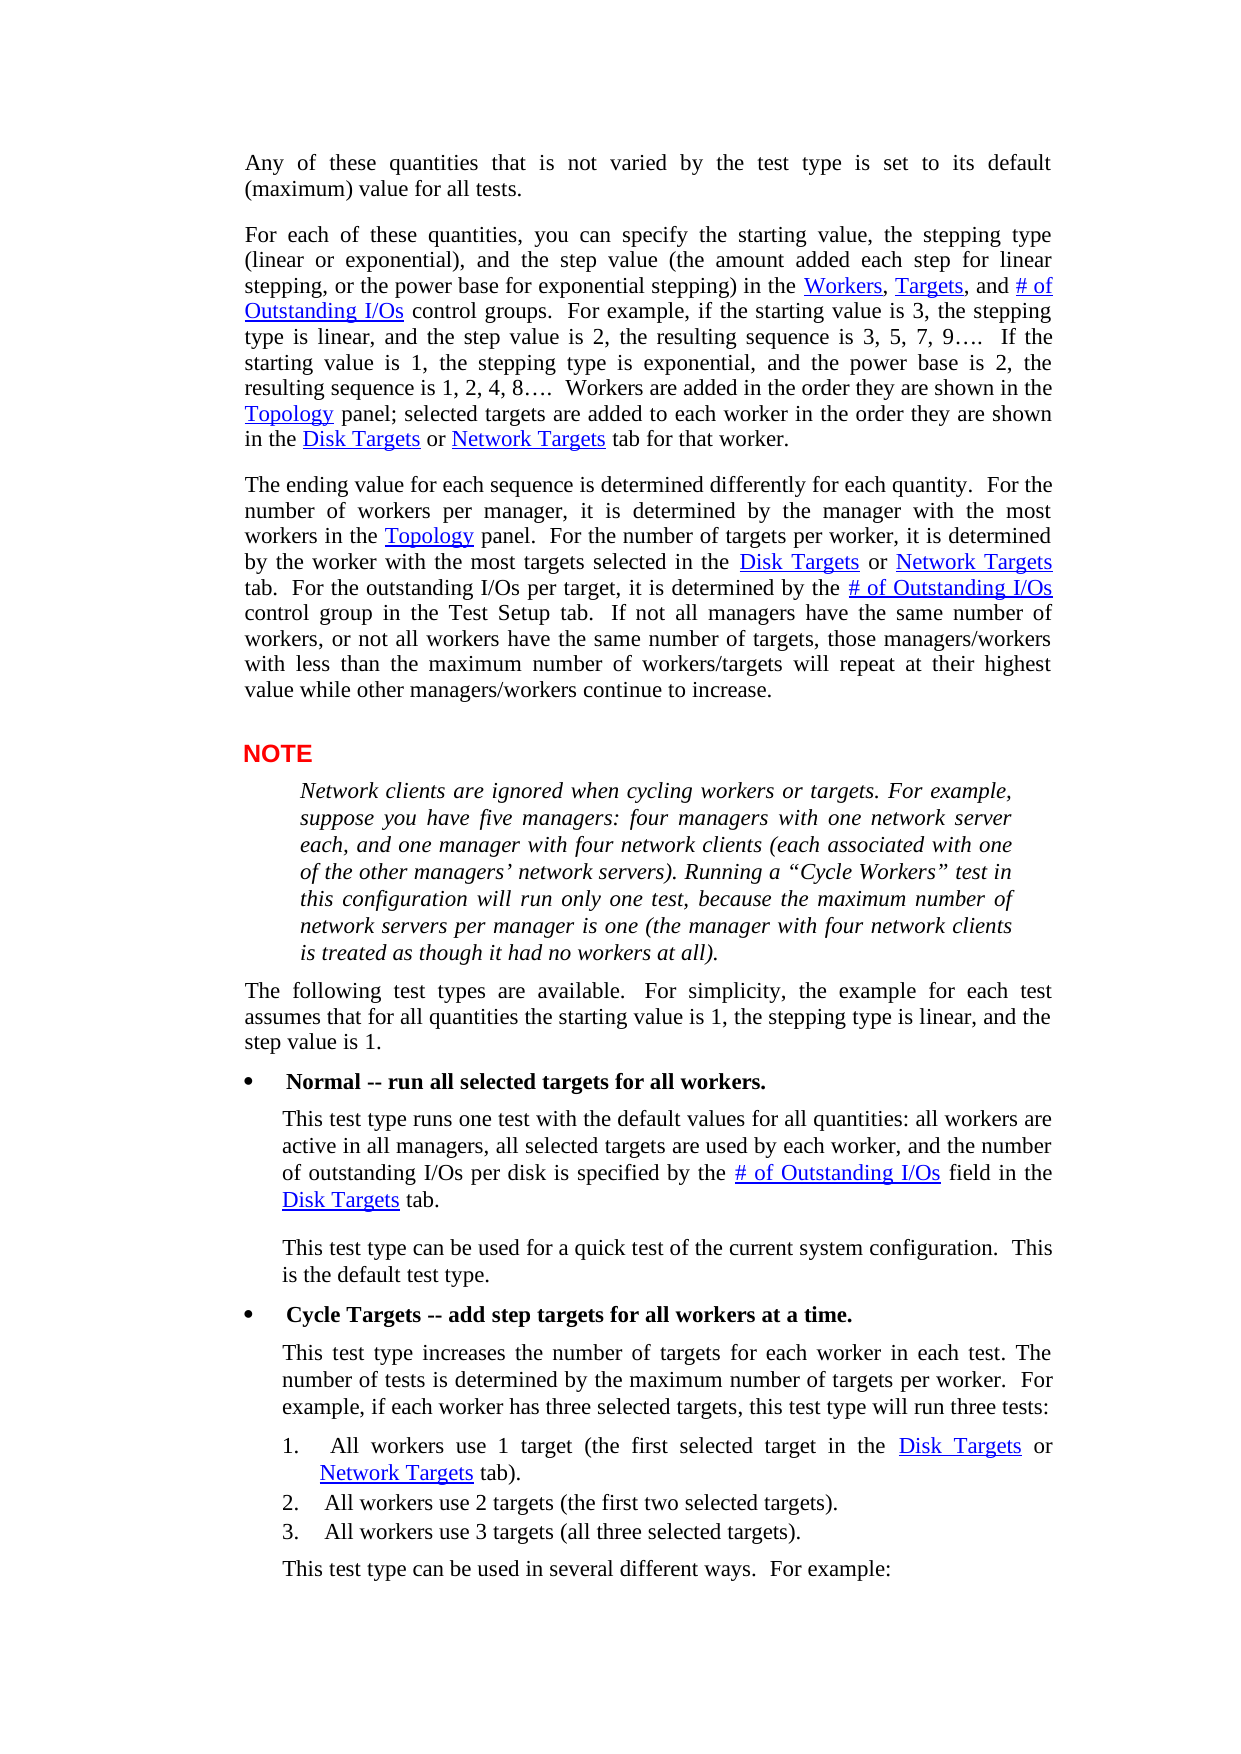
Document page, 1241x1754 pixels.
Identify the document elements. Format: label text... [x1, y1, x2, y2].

text The following test types are available. For simplicity, the example for each test assumes that for all quantities the starting value is 1, the stepping type is linear, and the step value is 1. [244, 978, 1053, 1054]
text 2. All workers use 2 targets (the first two selected targets). [282, 1488, 1053, 1515]
text 3. All workers use 3 targets (all three selected targets). [282, 1517, 1053, 1544]
text  Normal -- run all selected targets for all workers. [244, 1067, 1053, 1094]
text This test type can be used in several different ways. For example: [282, 1554, 1053, 1582]
text This test type increases the number of targets for each worker in each test. The number of tests is determined by the maximum number of targets per worker. For example, if each worker has three selected targets, this test type will run three tests: [282, 1338, 1053, 1419]
text This test type runs one test with the default values for all quantities: all workers are active in all managers, all selected targets are used by each worker, and the number of outstanding I/Os per disk is specified by the # of Outstanding I/Os field in the Disk Targets tab. [282, 1104, 1053, 1213]
text Network clients are ignored when cycling workers or targets. For example, suppose you have five managers: four managers with one network server each, and one manager with four network clients (each associated with one of the other managers’ network servers). Running a “Cycle Workers” test in this configuration will run only one test, because the maximum number of network servers per manager is one (the manager with four network clients is treated as though it had no workers at all). [300, 776, 1015, 966]
text The ending value for each sequence is determined differently for each quantity. For the number of workers per manager, it is determined by the manager with the most workers in the Topology panel. For the number of targets per worker, it is determined by the worker with the most targets selected in the Disk Targets or Network Targets tab. For the outstanding I/Os per target, it is determined by the # of Outstanding I/Os control group in the Test Setup tab. If not all managers have the same number of workers, or not all workers have the same number of targets, those managers/workers with less than the maximum number of workers/targets will repeat at their highest value while other managers/workers continue to increase. [244, 472, 1053, 702]
text  Cycle Targets -- add step targets for all workers at a time. [244, 1300, 1053, 1327]
title NOTE [243, 739, 1053, 768]
text This test type can be used for a quick test of the current system configuration. This is the default test type. [282, 1234, 1053, 1288]
text For each of these quantities, you can specify the starting value, the stepping type (linear or exponential), and the step value (the amount added each step for linear stepping, or the power base for exponential stepping) in the Workers, Targets, and # of Outstanding I/Os control groups. For example, if the starting value is 3, the stepping type is linear, and the step value is 2, the resulting sequence is 3, 5, 7, 9…. If the starting value is 1, the stepping type is exponential, and the power base is 2, the resulting sequence is 1, 2, 4, 8…. Workers are added in the order they are shown in the Topology panel; selected targets are added to each worker in the order they are shown in the Disk Targets or Network Targets tab for that worker. [244, 222, 1053, 452]
text Any of these quantities that is not varied by the test type is set to its default (maximum) value for all tests. [244, 150, 1053, 201]
text 1. All workers use 1 target (the first selected target in the Disk Targets or Network Targets tab). [282, 1432, 1053, 1486]
